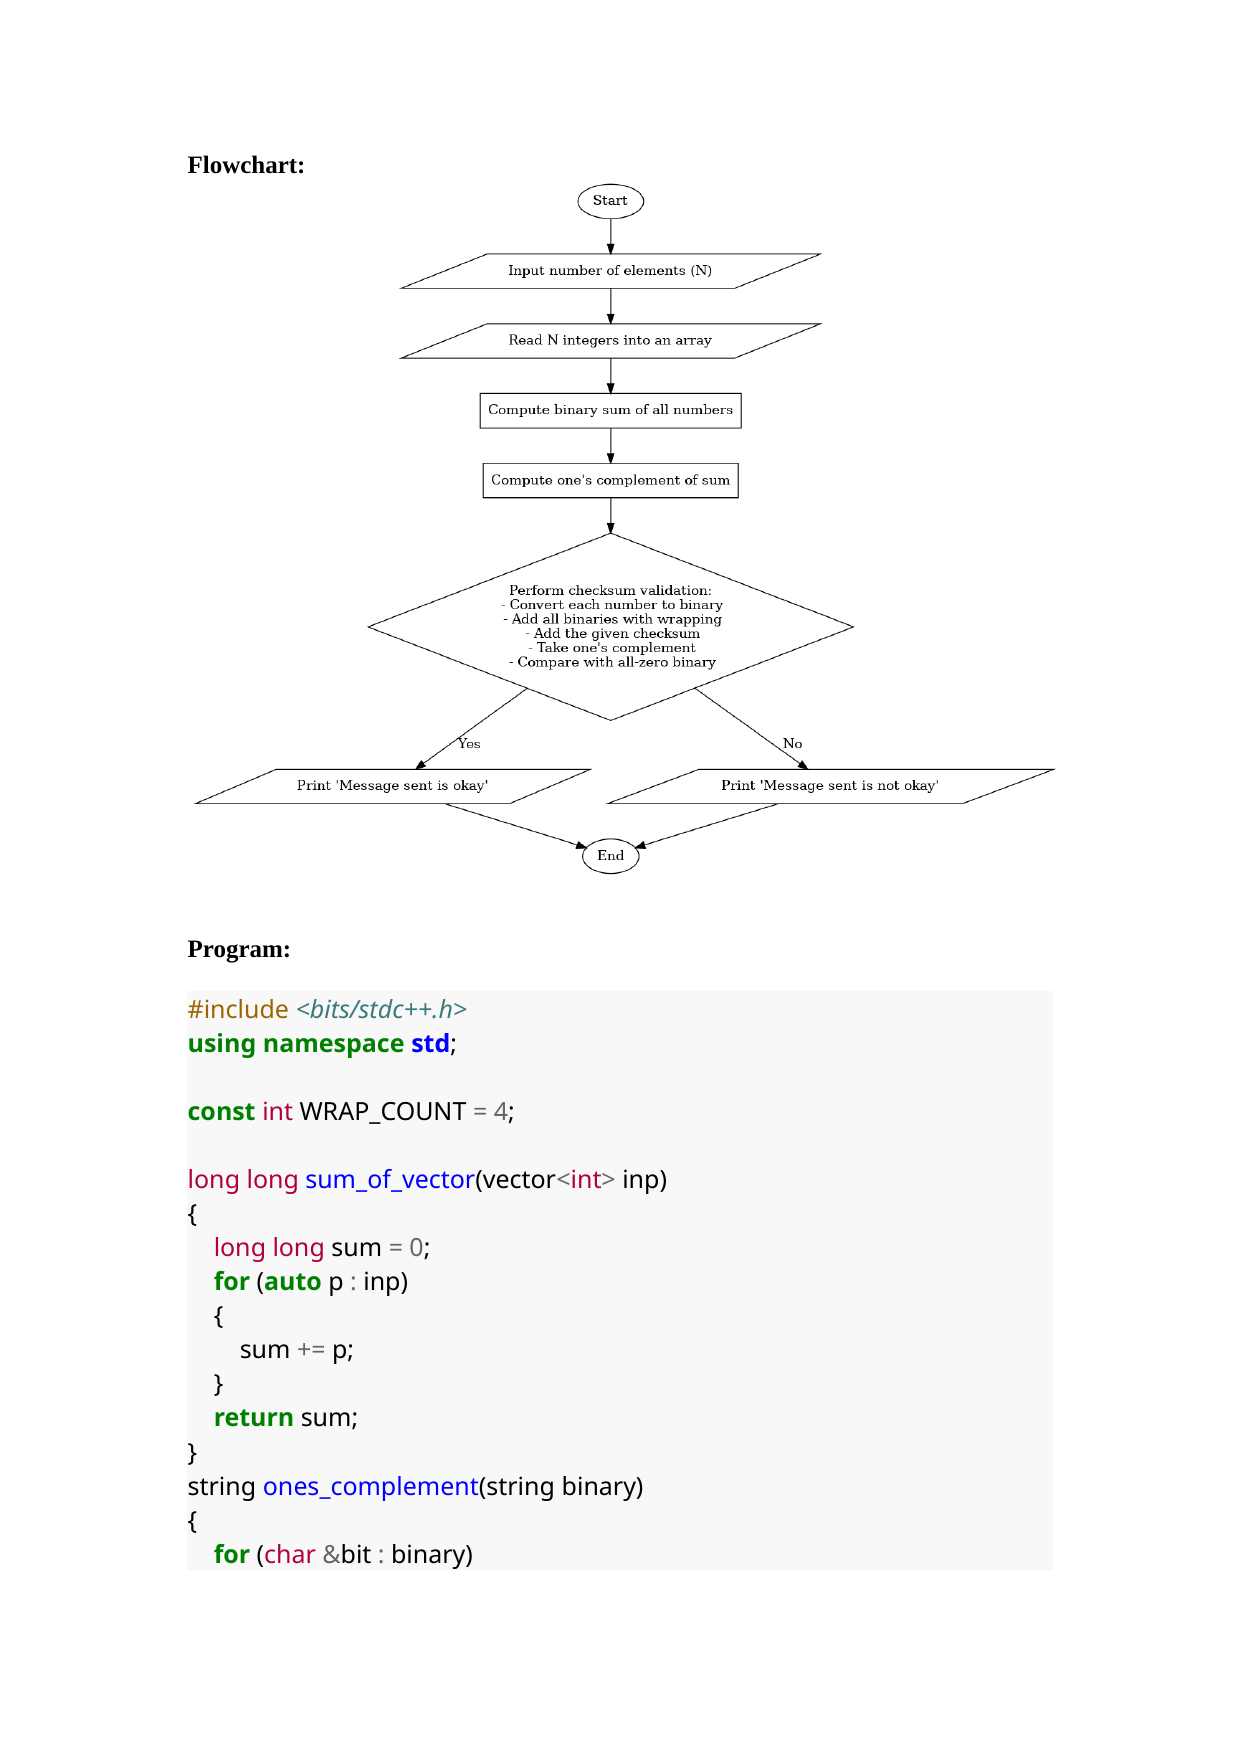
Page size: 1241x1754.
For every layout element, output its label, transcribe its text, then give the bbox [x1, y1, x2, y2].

text { [187, 1298, 1053, 1332]
text } [187, 1434, 1053, 1468]
text Program: [187, 934, 1053, 963]
text for (auto p : inp) [187, 1264, 1053, 1298]
text return sum; [187, 1400, 1053, 1434]
text } [187, 1366, 1053, 1400]
text string ones_complement(string binary) [187, 1468, 1053, 1502]
text { [187, 1196, 1053, 1230]
text #include <bits/stdc++.h> [187, 991, 1053, 1025]
text long long sum = 0; [187, 1230, 1053, 1264]
text const int WRAP_COUNT = 4; [187, 1093, 1053, 1128]
text using namespace std; [187, 1025, 1053, 1059]
text long long sum_of_vector(vector<int> inp) [187, 1162, 1053, 1196]
text Flowchart: [187, 150, 1053, 179]
picture [191, 180, 1057, 877]
text { [187, 1502, 1053, 1536]
text sum += p; [187, 1332, 1053, 1366]
text for (char &bit : binary) [187, 1536, 1053, 1570]
